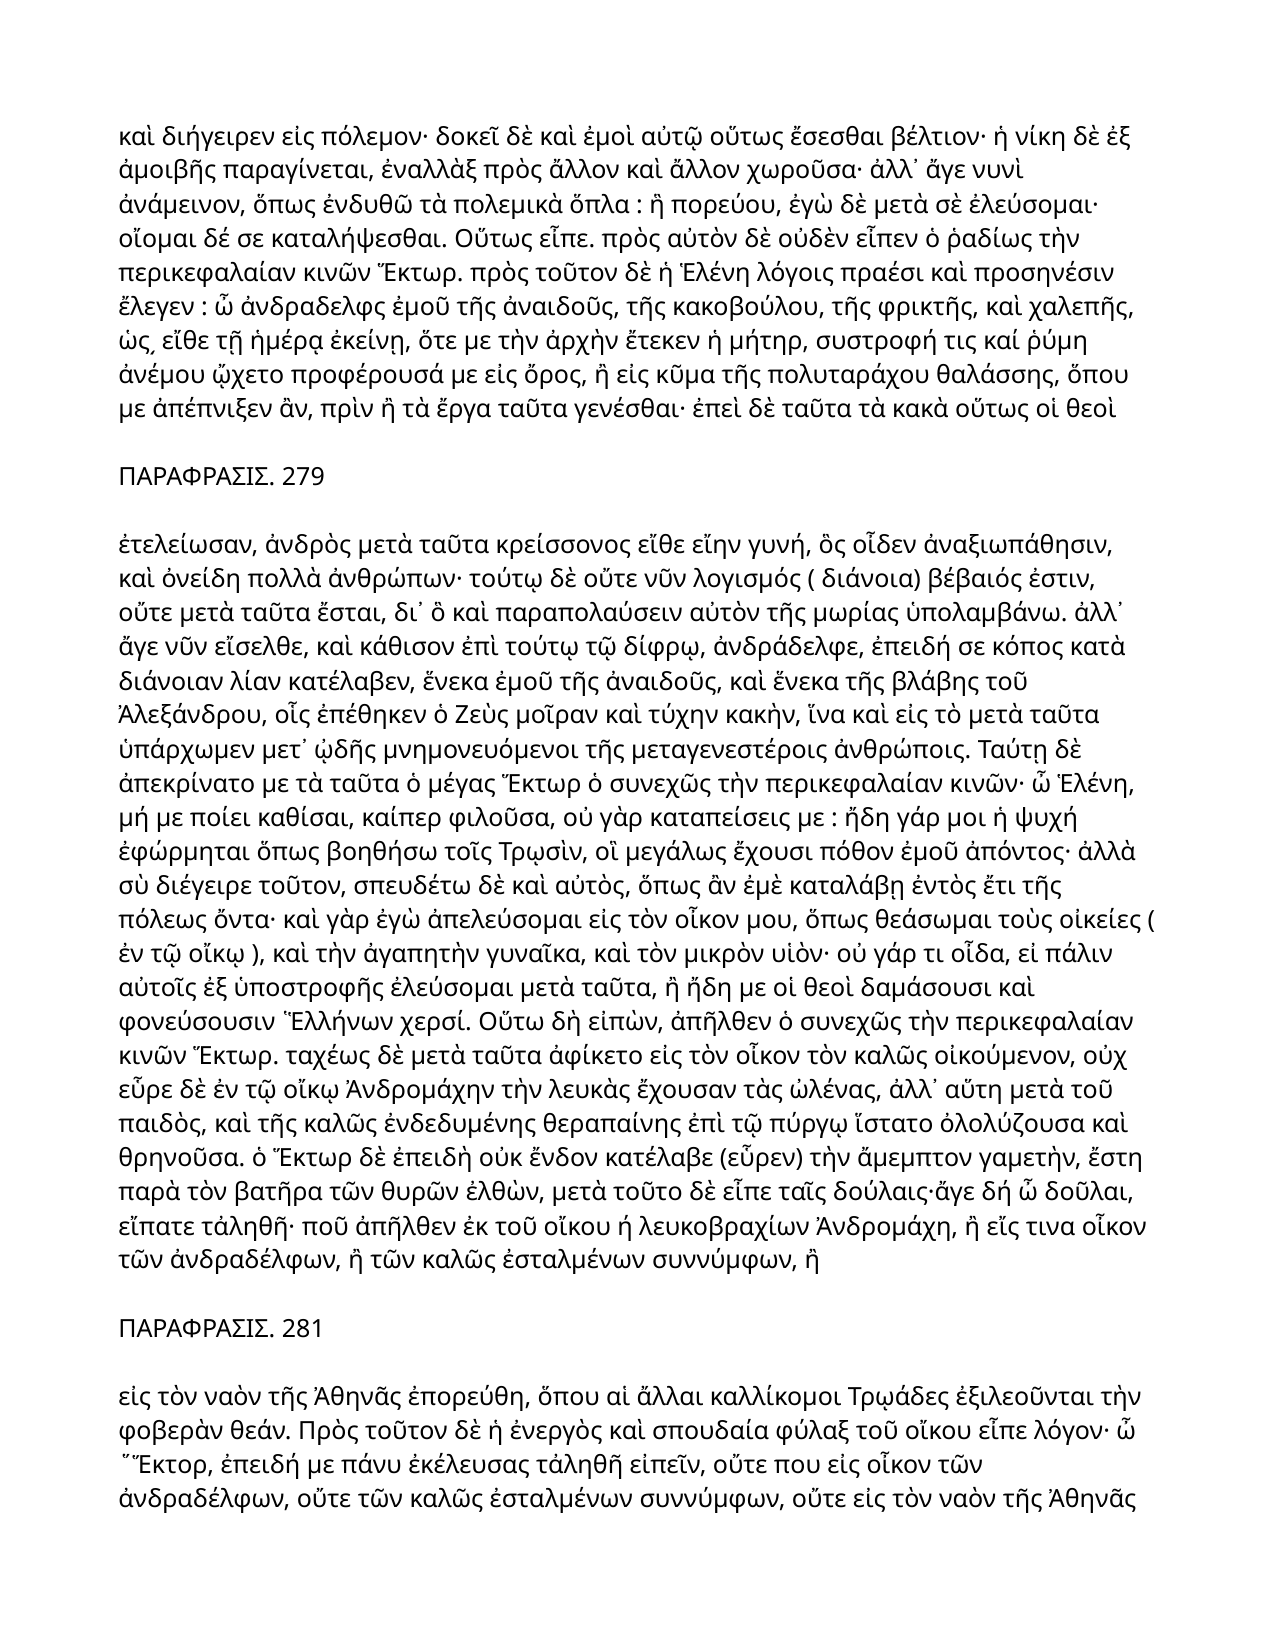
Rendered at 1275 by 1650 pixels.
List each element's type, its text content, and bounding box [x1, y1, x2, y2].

text καὶ διήγειρεν εἰς πόλεμον· δοκεῖ δὲ καὶ ἐμοὶ αὐτῷ οὕτως ἔσεσθαι βέλτιον· ἡ νίκη δὲ ἐξ ἀμοιβῆς παραγίνεται, ἐναλλὰξ πρὸς ἄλλον καὶ ἄλλον χωροῦσα· ἀλλ᾽ ἄγε νυνὶ ἀνάμεινον, ὅπως ἐνδυθῶ τὰ πολεμικὰ ὅπλα : ἣ πορεύου, ἐγὼ δὲ μετὰ σὲ ἐλεύσομαι· οἴομαι δέ σε καταλήψεσθαι. Οὕτως εἶπε. πρὸς αὐτὸν δὲ οὐδὲν εἶπεν ὁ ῥαδίως τὴν περικεφαλαίαν κινῶν Ἕκτωρ. πρὸς τοῦτον δὲ ἡ Ἑλένη λόγοις πραέσι καὶ προσηνέσιν ἔλεγεν : ὦ ἀνδραδελφς ἐμοῦ τῆς ἀναιδοῦς, τῆς κακοβούλου, τῆς φρικτῆς, καὶ χαλεπῆς, ὡς͵ εἴθε τῇ ἡμέρᾳ ἐκείνῃ, ὅτε με τὴν ἀρχὴν ἔτεκεν ἡ μήτηρ, συστροφή τις καί ῥύμη ἀνέμου ᾤχετο προφέρουσά με εἰς ὄρος, ἢ εἰς κῦμα τῆς πολυταράχου θαλάσσης, ὅπου με ἀπέπνιξεν ἂν, πρὶν ἢ τὰ ἔργα ταῦτα γενέσθαι· ἐπεὶ δὲ ταῦτα τὰ κακὰ οὕτως οἱ θεοὶ [118, 118, 1157, 425]
text ΠΑΡΑΦΡΑΣΙΣ. 281 [118, 1310, 1157, 1344]
text ἐτελείωσαν, ἀνδρὸς μετὰ ταῦτα κρείσσονος εἴθε εἴην γυνή, ὃς οἶδεν ἀναξιωπάθησιν, καὶ ὀνείδη πολλὰ ἀνθρώπων· τούτῳ δὲ οὔτε νῦν λογισμός ( διάνοια) βέβαιός ἐστιν, οὔτε μετὰ ταῦτα ἔσται, δι᾿ ὃ καὶ παραπολαύσειν αὐτὸν τῆς μωρίας ὑπολαμβάνω. ἀλλ᾿ ἄγε νῦν εἴσελθε, καὶ κάθισον ἐπὶ τούτῳ τῷ δίφρῳ, ἀνδράδελφε, ἐπειδή σε κόπος κατὰ διάνοιαν λίαν κατέλαβεν, ἕνεκα ἐμοῦ τῆς ἀναιδοῦς, καὶ ἕνεκα τῆς βλάβης τοῦ Ἀλεξάνδρου, οἷς ἐπέθηκεν ὁ Ζεὺς μοῖραν καὶ τύχην κακὴν, ἵνα καὶ εἰς τὸ μετὰ ταῦτα ὑπάρχωμεν μετ᾿ ᾠδῆς μνημονευόμενοι τῆς μεταγενεστέροις ἀνθρώποις. Ταύτῃ δὲ ἀπεκρίνατο με τὰ ταῦτα ὁ μέγας Ἕκτωρ ὁ συνεχῶς τὴν περικεφαλαίαν κινῶν· ὦ Ἑλένη, μή με ποίει καθίσαι, καίπερ φιλοῦσα, οὐ γὰρ καταπείσεις με : ἤδη γάρ μοι ἡ ψυχή ἐφώρμηται ὅπως βοηθήσω τοῖς Τρῳσὶν, οἳ μεγάλως ἔχουσι πόθον ἐμοῦ ἀπόντος· ἀλλὰ σὺ διέγειρε τοῦτον, σπευδέτω δὲ καὶ αὐτὸς, ὅπως ἂν ἐμὲ καταλάβῃ ἐντὸς ἔτι τῆς πόλεως ὄντα· καὶ γὰρ ἐγὼ ἀπελεύσομαι εἰς τὸν οἶκον μου, ὅπως θεάσωμαι τοὺς οἰκείες ( ἐν τῷ οἴκῳ ), καὶ τὴν ἀγαπητὴν γυναῖκα, καὶ τὸν μικρὸν υἱὸν· οὐ γάρ τι οἶδα, εἰ πάλιν αὐτοῖς ἐξ ὑποστροφῆς ἐλεύσομαι μετὰ ταῦτα, ἢ ἤδη με οἱ θεοὶ δαμάσουσι καὶ φονεύσουσιν ῾Ἑλλήνων χερσί. Οὕτω δὴ εἰπὼν, ἀπῆλθεν ὁ συνεχῶς τὴν περικεφαλαίαν κινῶν Ἕκτωρ. ταχέως δὲ μετὰ ταῦτα ἀφίκετο εἰς τὸν οἶκον τὸν καλῶς οἰκούμενον, οὐχ εὗρε δὲ ἐν τῷ οἴκῳ Ἀνδρομάχην τὴν λευκὰς ἔχουσαν τὰς ὠλένας, ἀλλ᾿ αὕτη μετὰ τοῦ παιδὸς, καὶ τῆς καλῶς ἐνδεδυμένης θεραπαίνης ἐπὶ τῷ πύργῳ ἵστατο ὀλολύζουσα καὶ θρηνοῦσα. ὁ Ἕκτωρ δὲ ἐπειδὴ οὐκ ἔνδον κατέλαβε (εὗρεν) τὴν ἄμεμπτον γαμετὴν, ἔστη παρὰ τὸν βατῆρα τῶν θυρῶν ἐλθὼν, μετὰ τοῦτο δὲ εἶπε ταῖς δούλαις·ἄγε δή ὦ δοῦλαι, εἴπατε τἀληθῆ· ποῦ ἀπῆλθεν ἐκ τοῦ οἴκου ή λευκοβραχίων Ἀνδρομάχη, ἢ εἴς τινα οἶκον τῶν ἀνδραδέλφων, ἢ τῶν καλῶς ἐσταλμένων συννύμφων, ἢ [118, 527, 1157, 1276]
text εἰς τὸν ναὸν τῆς Ἀθηνᾶς ἐπορεύθη, ὅπου αἱ ἄλλαι καλλίκομοι Τρῳάδες ἐξιλεοῦνται τὴν φοβερὰν θεάν. Πρὸς τοῦτον δὲ ἡ ἐνεργὸς καὶ σπουδαία φύλαξ τοῦ οἴκου εἶπε λόγον· ὦ ῞Ἕκτορ, ἐπειδή με πάνυ ἐκέλευσας τἀληθῆ εἰπεῖν, οὔτε που εἰς οἶκον τῶν ἀνδραδέλφων, οὔτε τῶν καλῶς ἐσταλμένων συννύμφων, οὔτε εἰς τὸν ναὸν τῆς Ἀθηνᾶς [118, 1378, 1157, 1515]
text ΠΑΡΑΦΡΑΣΙΣ. 279 [118, 459, 1157, 493]
